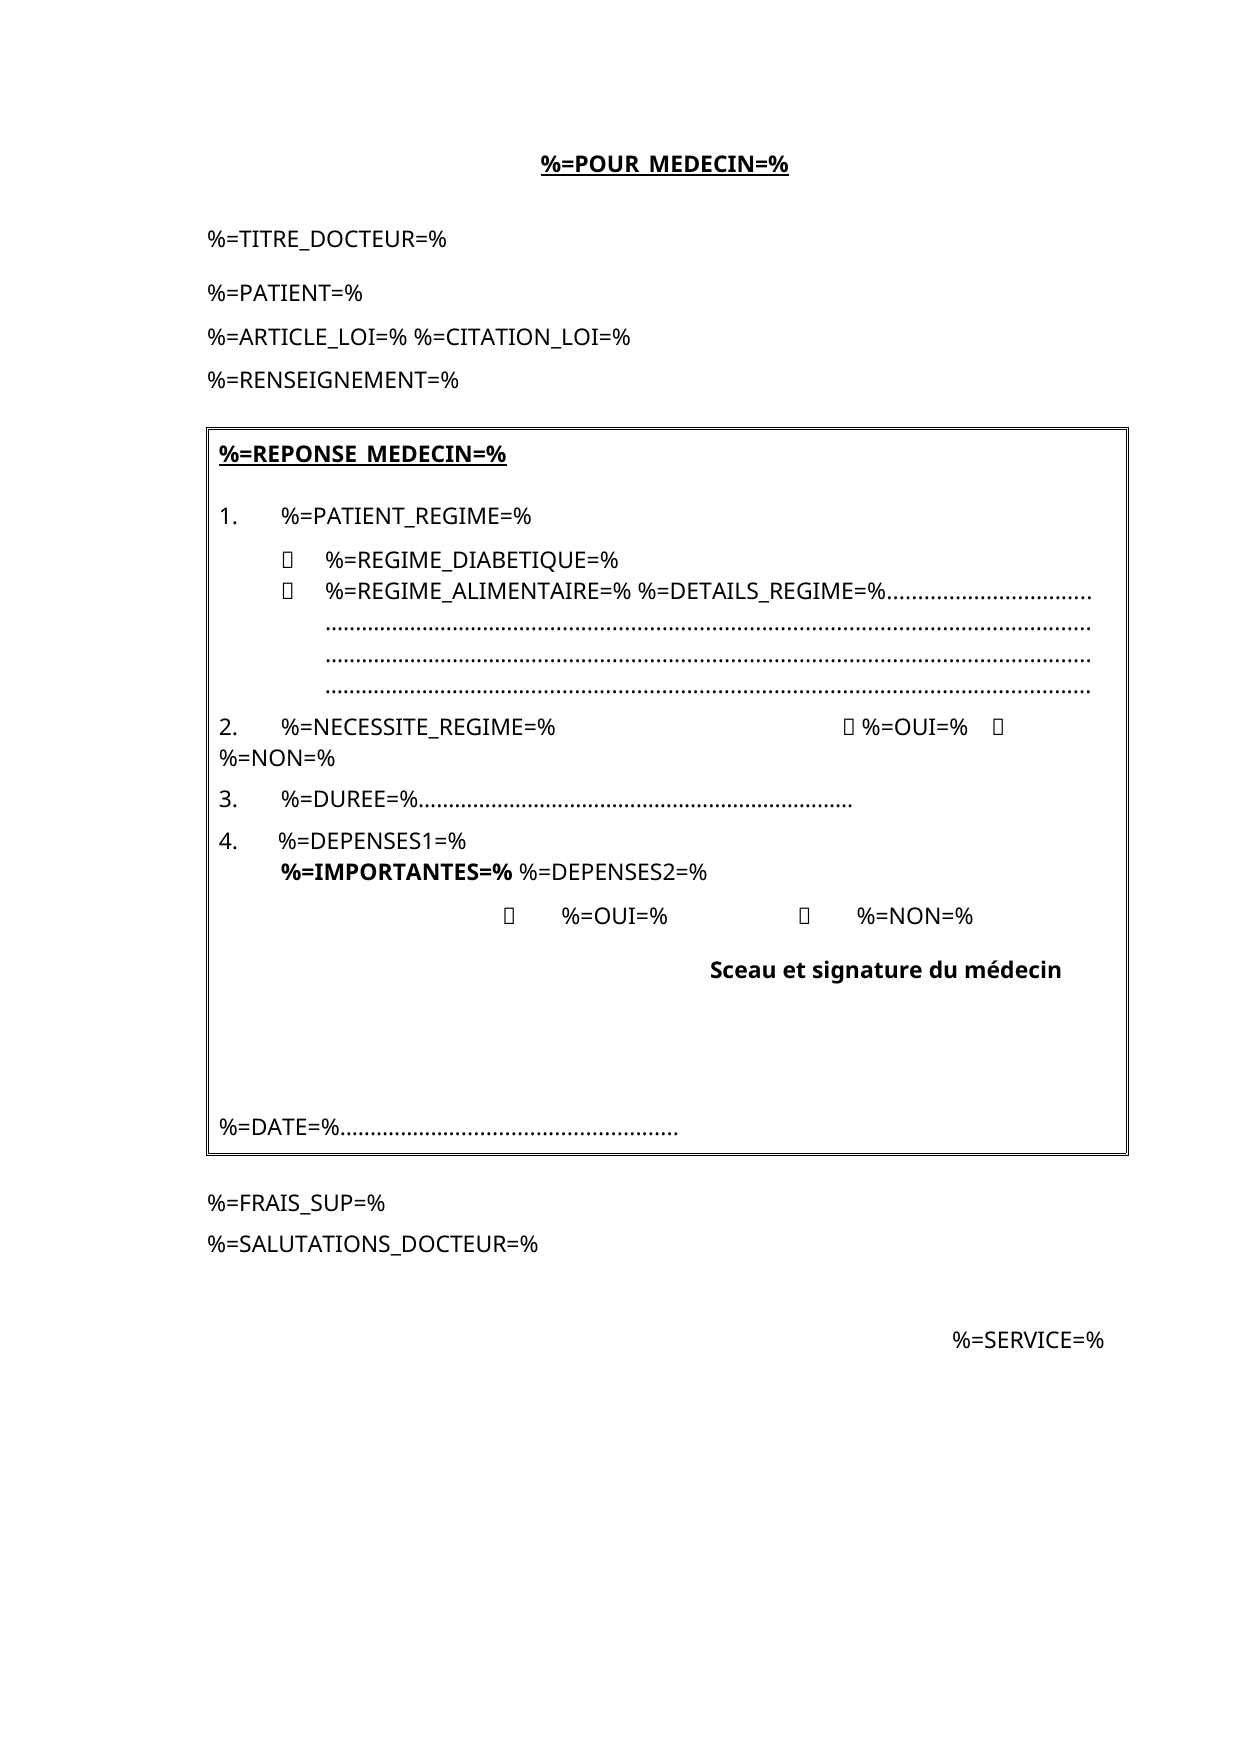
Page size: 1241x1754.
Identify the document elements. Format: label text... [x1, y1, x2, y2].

text %=TITRE_DOCTEUR=% [207, 223, 1122, 254]
text %=PATIENT=% [207, 277, 1122, 308]
table_header %=REPONSE_MEDECIN=% 1. %=PATIENT_REGIME=%  %=REGIME_DIABETIQUE=%  %=REGIME_ALIMENTAIRE=% %=DETAILS_REGIME=% 2. %=NECESSITE_REGIME=%  %=OUI=%  %=NON=% 3. %=DUREE=%……………………………………………………………… 4. %=DEPENSES1=% %=IMPORTANTES=% %=DEPENSES2=%  %=OUI=%  %=NON=% Sceau et signature du médecin %=DATE=% [209, 430, 1126, 1153]
text %=ARTICLE_LOI=% %=CITATION_LOI=% [207, 321, 1122, 352]
text %=SERVICE=% [207, 1324, 1104, 1355]
text %=RENSEIGNEMENT=% [207, 364, 1122, 396]
text %=SALUTATIONS_DOCTEUR=% [207, 1228, 1104, 1259]
subtitle %=POUR_MEDECIN=% [207, 148, 1122, 179]
text %=FRAIS_SUP=% [207, 1187, 1104, 1218]
